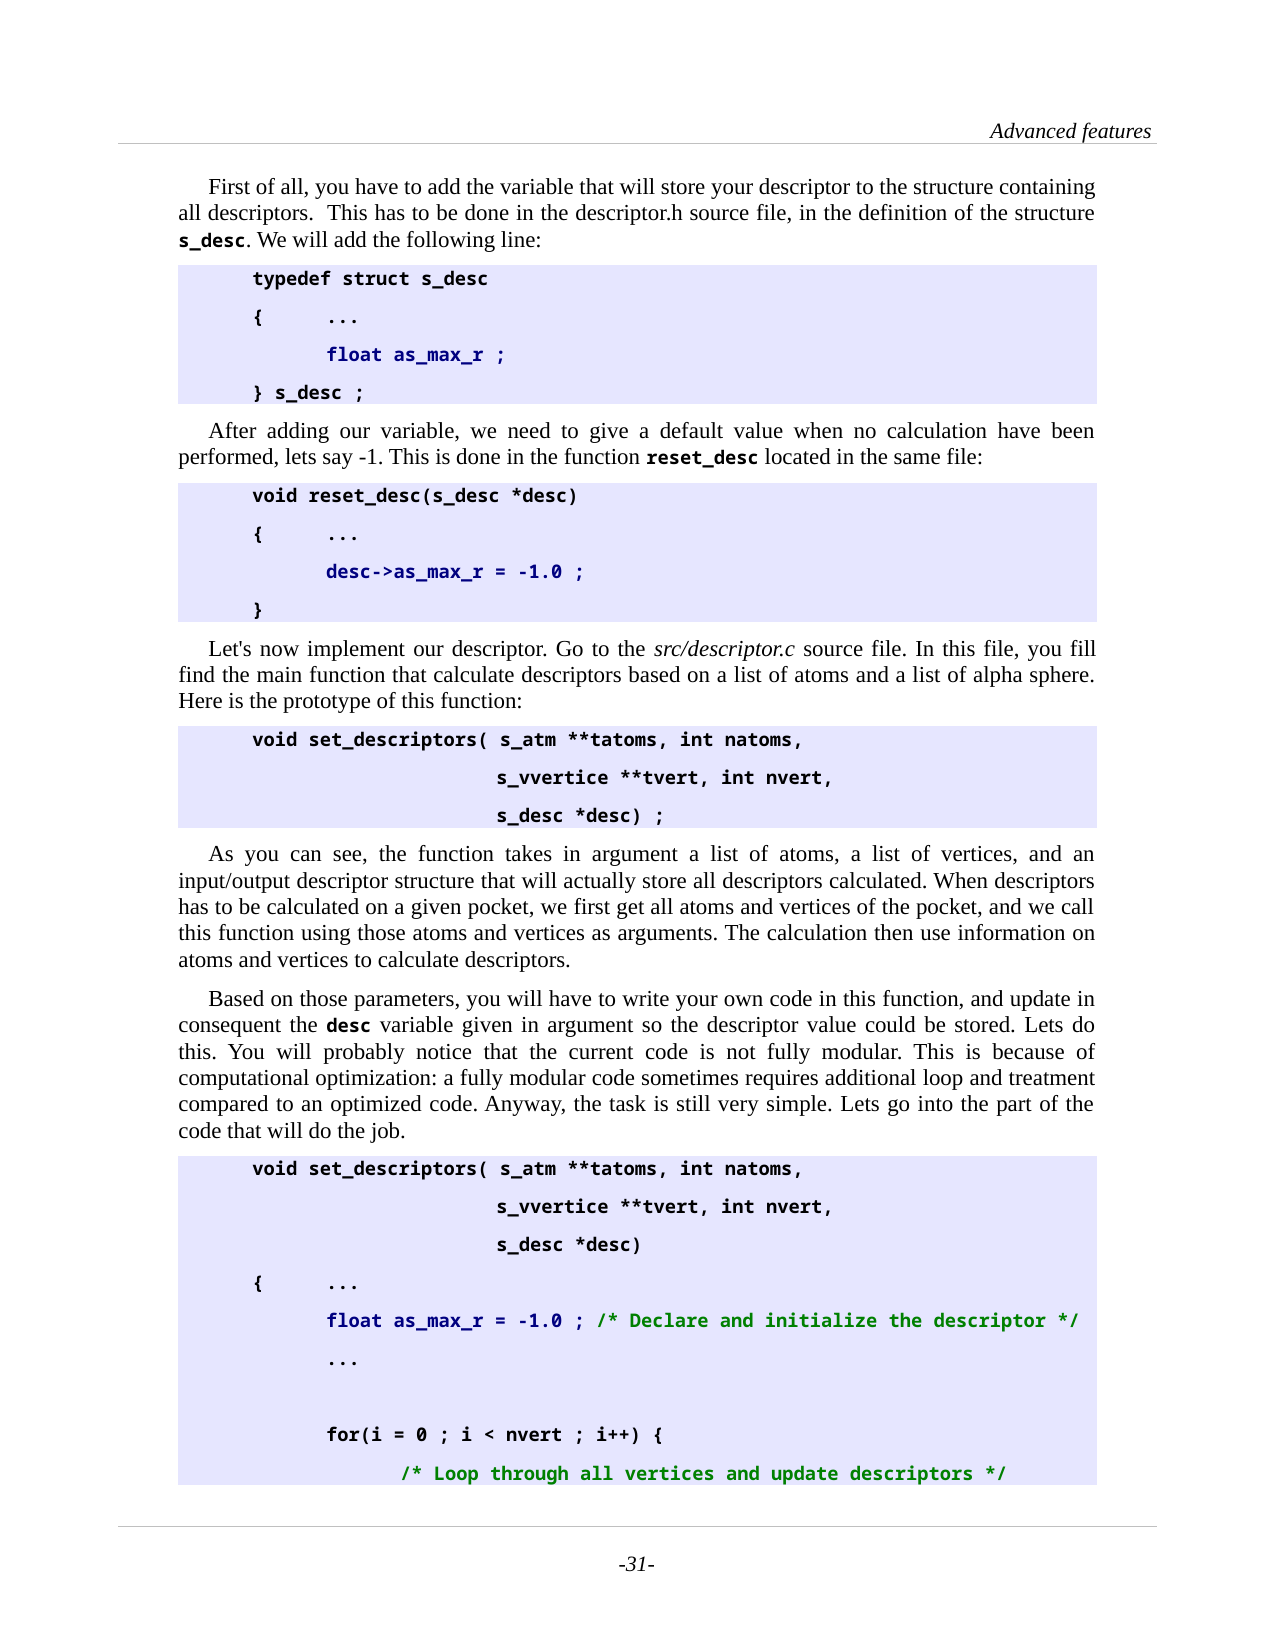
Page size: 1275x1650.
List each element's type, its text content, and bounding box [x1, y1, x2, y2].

text s_desc *desc) [178, 1232, 1097, 1257]
text s_desc *desc) ; [178, 802, 1097, 828]
text } [178, 597, 1097, 622]
text Based on those parameters, you will have to write your own code in this function, and update in consequent the desc variable given in argument so the descriptor value could be stored. Lets do this. You will probably notice that the current code is not fully modular. This is because of computational optimization: a fully modular code sometimes requires additional loop and treatment compared to an optimized code. Anyway, the task is still very simple. Lets go into the part of the code that will do the job. [178, 984, 1097, 1143]
text float as_max_r = -1.0 ; /* Declare and initialize the descriptor */ [178, 1308, 1097, 1333]
text { ... [178, 303, 1097, 328]
text void set_descriptors( s_atm **tatoms, int natoms, [178, 1156, 1097, 1181]
text As you can see, the function takes in argument a list of atoms, a list of vertices, and an input/output descriptor structure that will actually store all descriptors calculated. When descriptors has to be calculated on a given pocket, we first get all atoms and vertices of the pocket, and we call this function using those atoms and vertices as arguments. The calculation then use information on atoms and vertices to calculate descriptors. [178, 840, 1097, 972]
text for(i = 0 ; i < nvert ; i++) { [178, 1422, 1097, 1447]
text float as_max_r ; [178, 341, 1097, 366]
text s_vvertice **tvert, int nvert, [178, 1194, 1097, 1219]
text ... [178, 1346, 1097, 1371]
text Let's now implement our descriptor. Go to the src/descriptor.c source file. In this file, you fill find the main function that calculate descriptors based on a list of atoms and a list of alpha sphere. Here is the prototype of this function: [178, 635, 1097, 714]
text After adding our variable, we need to give a default value when no calculation have been performed, lets say -1. This is done in the function reset_desc located in the same file: [178, 417, 1097, 470]
text void set_descriptors( s_atm **tatoms, int natoms, [178, 726, 1097, 752]
text void reset_desc(s_desc *desc) [178, 483, 1097, 508]
text { ... [178, 1270, 1097, 1295]
text desc->as_max_r = -1.0 ; [178, 559, 1097, 584]
text { ... [178, 521, 1097, 546]
text s_vvertice **tvert, int nvert, [178, 764, 1097, 790]
text typedef struct s_desc [178, 265, 1097, 290]
text } s_desc ; [178, 379, 1097, 404]
text First of all, you have to add the variable that will store your descriptor to the structure containing all descriptors. This has to be done in the descriptor.h source file, in the definition of the structure s_desc. We will add the following line: [178, 173, 1097, 252]
text /* Loop through all vertices and update descriptors */ [178, 1460, 1097, 1485]
